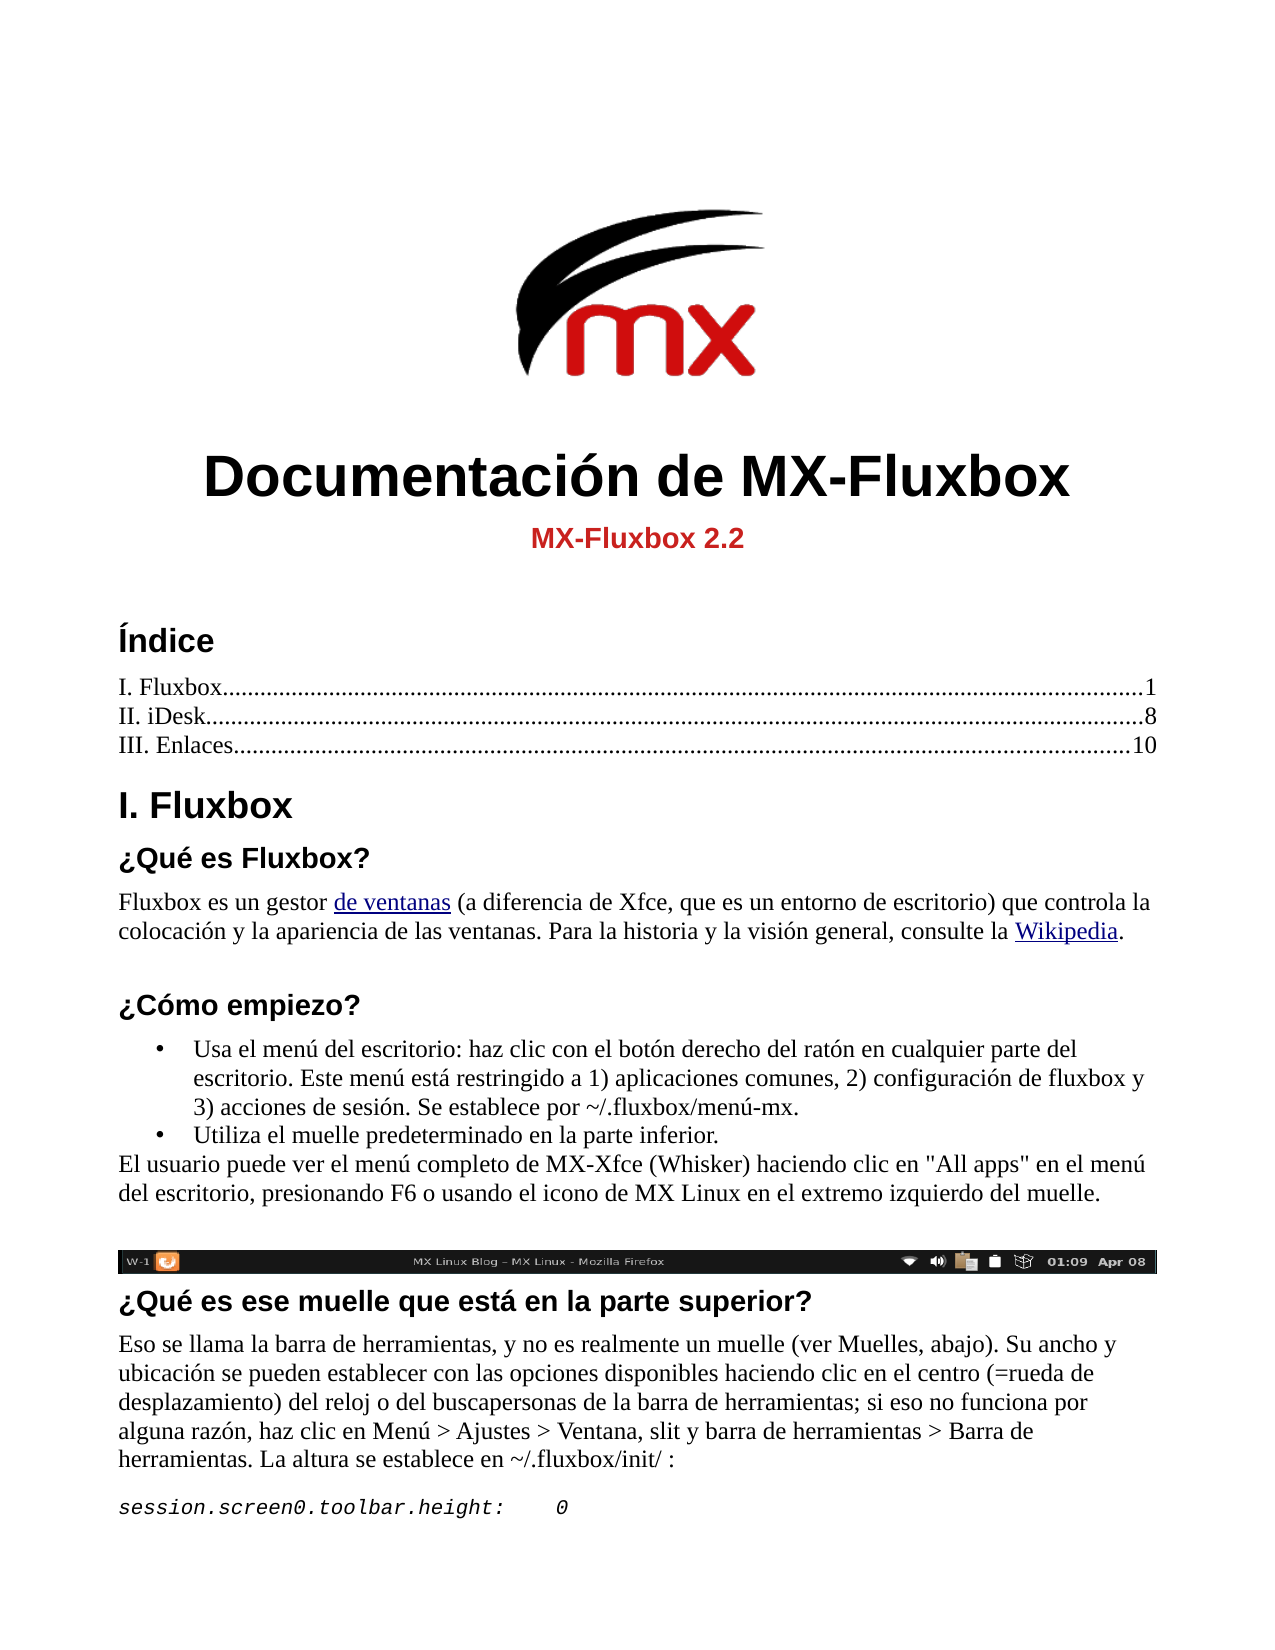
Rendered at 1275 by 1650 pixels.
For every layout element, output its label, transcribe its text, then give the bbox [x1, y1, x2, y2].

text I. Fluxbox 1 [118, 672, 1157, 701]
subtitle I. Fluxbox [118, 783, 1157, 827]
subtitle ¿Cómo empiezo? [118, 988, 1157, 1022]
title Documentación de MX-Fluxbox [118, 350, 1157, 509]
list Utiliza el muelle predeterminado en la parte inferior. [156, 1120, 1157, 1149]
subtitle Índice [118, 621, 1157, 660]
text Eso se llama la barra de herramientas, y no es realmente un muelle (ver Muelles, abajo). Su ancho y ubicación se pueden establecer con las opciones disponibles haciendo clic en el centro (=rueda de desplazamiento) del reloj o del buscapersonas de la barra de herramientas; si eso no funciona por alguna razón, haz clic en Menú > Ajustes > Ventana, slit y barra de herramientas > Barra de herramientas. La altura se establece en ~/.fluxbox/init/ : [118, 1329, 1157, 1473]
text Fluxbox es un gestor de ventanas (a diferencia de Xfce, que es un entorno de escritorio) que controla la colocación y la apariencia de las ventanas. Para la historia y la visión general, consulte la Wikipedia. [118, 887, 1157, 945]
list Usa el menú del escritorio: haz clic con el botón derecho del ratón en cualquier parte del escritorio. Este menú está restringido a 1) aplicaciones comunes, 2) configuración de fluxbox y 3) acciones de sesión. Se establece por ~/.fluxbox/menú-mx. [156, 1034, 1157, 1120]
text III. Enlaces 10 [118, 730, 1157, 758]
picture [118, 1250, 1157, 1274]
subtitle ¿Qué es Fluxbox? [118, 841, 1157, 875]
text II. iDesk 8 [118, 701, 1157, 730]
subtitle ¿Qué es ese muelle que está en la parte superior? [118, 1274, 1157, 1317]
text session.screen0.toolbar.height: 0 [118, 1497, 1157, 1521]
text El usuario puede ver el menú completo de MX-Xfce (Whisker) haciendo clic en "All apps" en el menú del escritorio, presionando F6 o usando el icono de MX Linux en el extremo izquierdo del muelle. [118, 1149, 1157, 1207]
picture [490, 146, 785, 441]
subtitle MX-Fluxbox 2.2 [118, 521, 1157, 555]
